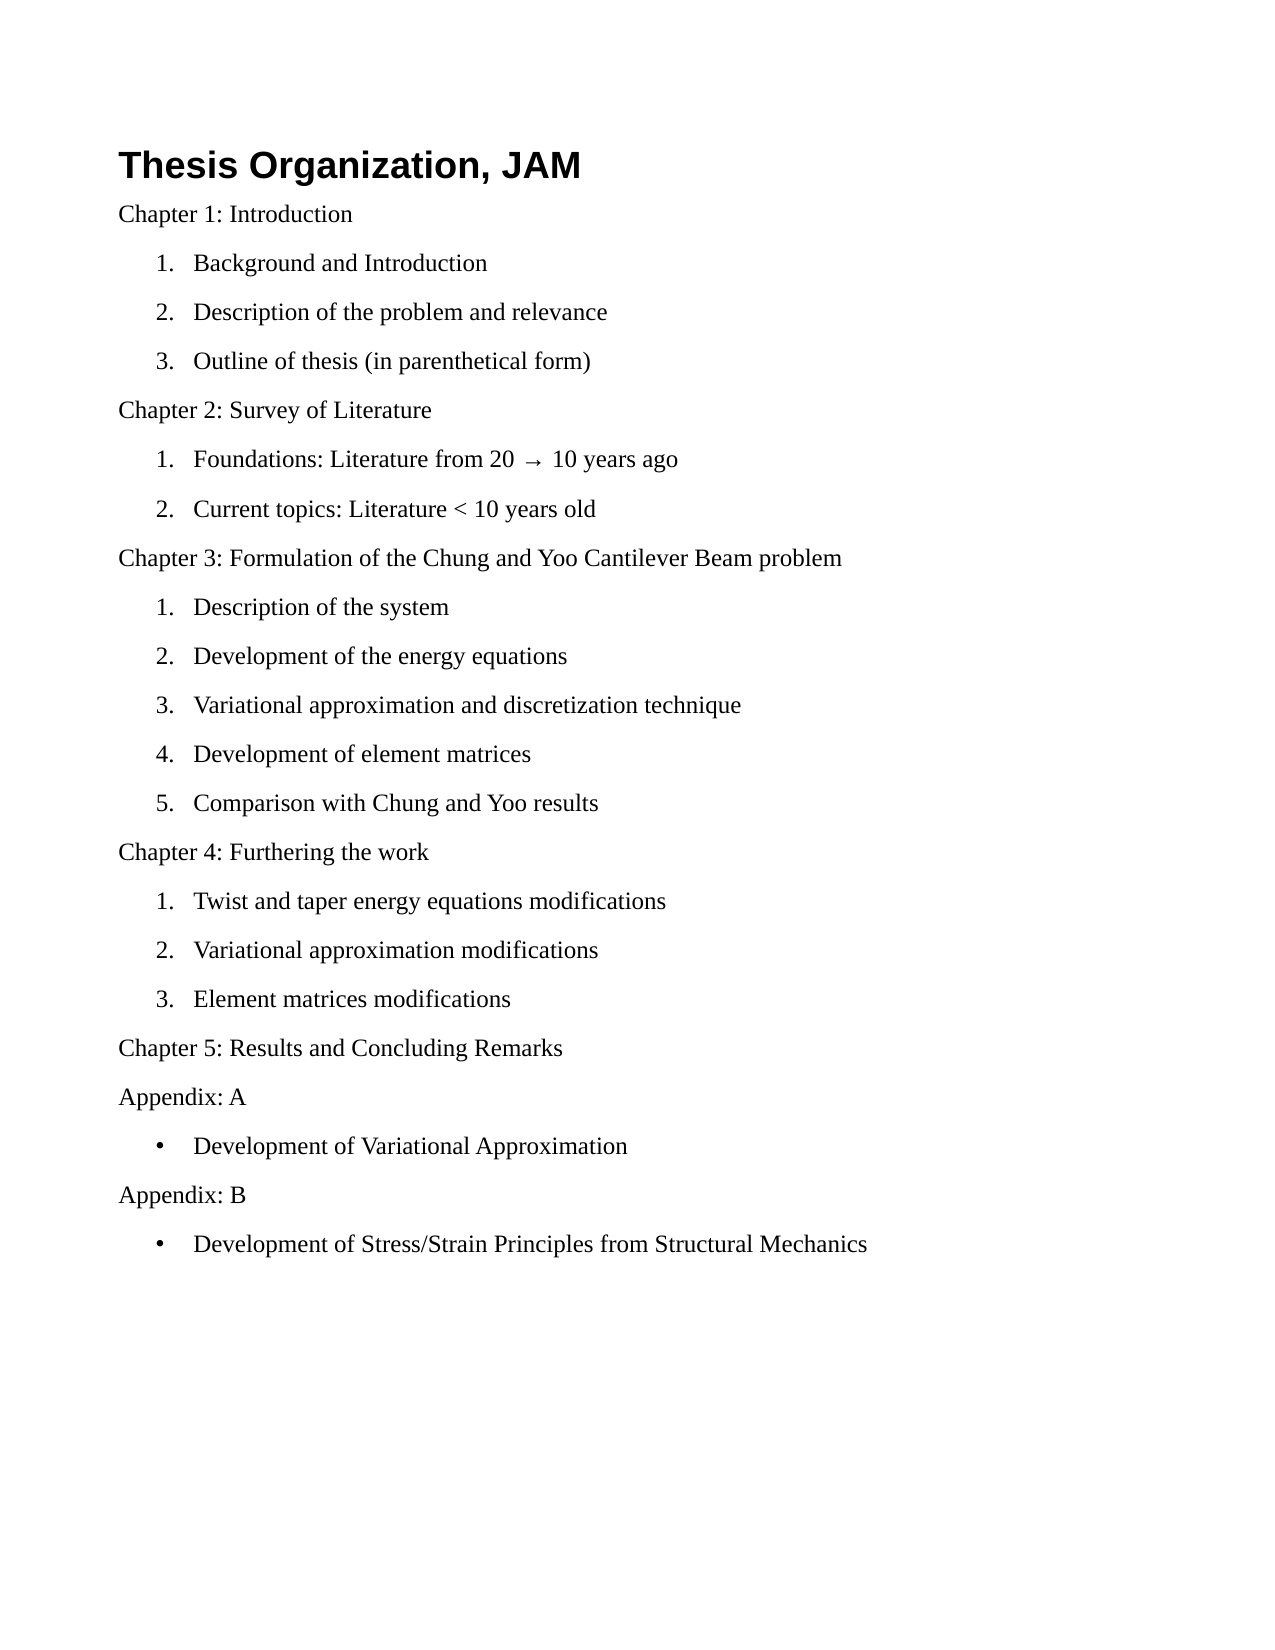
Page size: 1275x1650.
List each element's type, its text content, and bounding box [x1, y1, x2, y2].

list Element matrices modifications [156, 984, 1157, 1013]
list Current topics: Literature < 10 years old [156, 494, 1157, 522]
list Comparison with Chung and Yoo results [156, 788, 1157, 817]
list Description of the system [156, 592, 1157, 621]
text Chapter 2: Survey of Literature [118, 396, 1157, 424]
list Foundations: Literature from 20 → 10 years ago [156, 444, 1157, 473]
subtitle Thesis Organization, JAM [118, 143, 1157, 187]
text Chapter 1: Introduction [118, 199, 1157, 228]
list Development of Variational Approximation [156, 1131, 1157, 1160]
text Appendix: B [118, 1181, 1157, 1209]
text Chapter 3: Formulation of the Chung and Yoo Cantilever Beam problem [118, 543, 1157, 571]
list Development of Stress/Strain Principles from Structural Mechanics [156, 1229, 1157, 1258]
list Variational approximation and discretization technique [156, 690, 1157, 719]
list Development of element matrices [156, 739, 1157, 768]
text Chapter 4: Furthering the work [118, 837, 1157, 866]
list Background and Introduction [156, 248, 1157, 277]
list Development of the energy equations [156, 641, 1157, 669]
text Appendix: A [118, 1082, 1157, 1111]
list Twist and taper energy equations modifications [156, 886, 1157, 915]
list Description of the problem and relevance [156, 297, 1157, 326]
list Outline of thesis (in parenthetical form) [156, 346, 1157, 375]
text Chapter 5: Results and Concluding Remarks [118, 1033, 1157, 1062]
list Variational approximation modifications [156, 935, 1157, 964]
